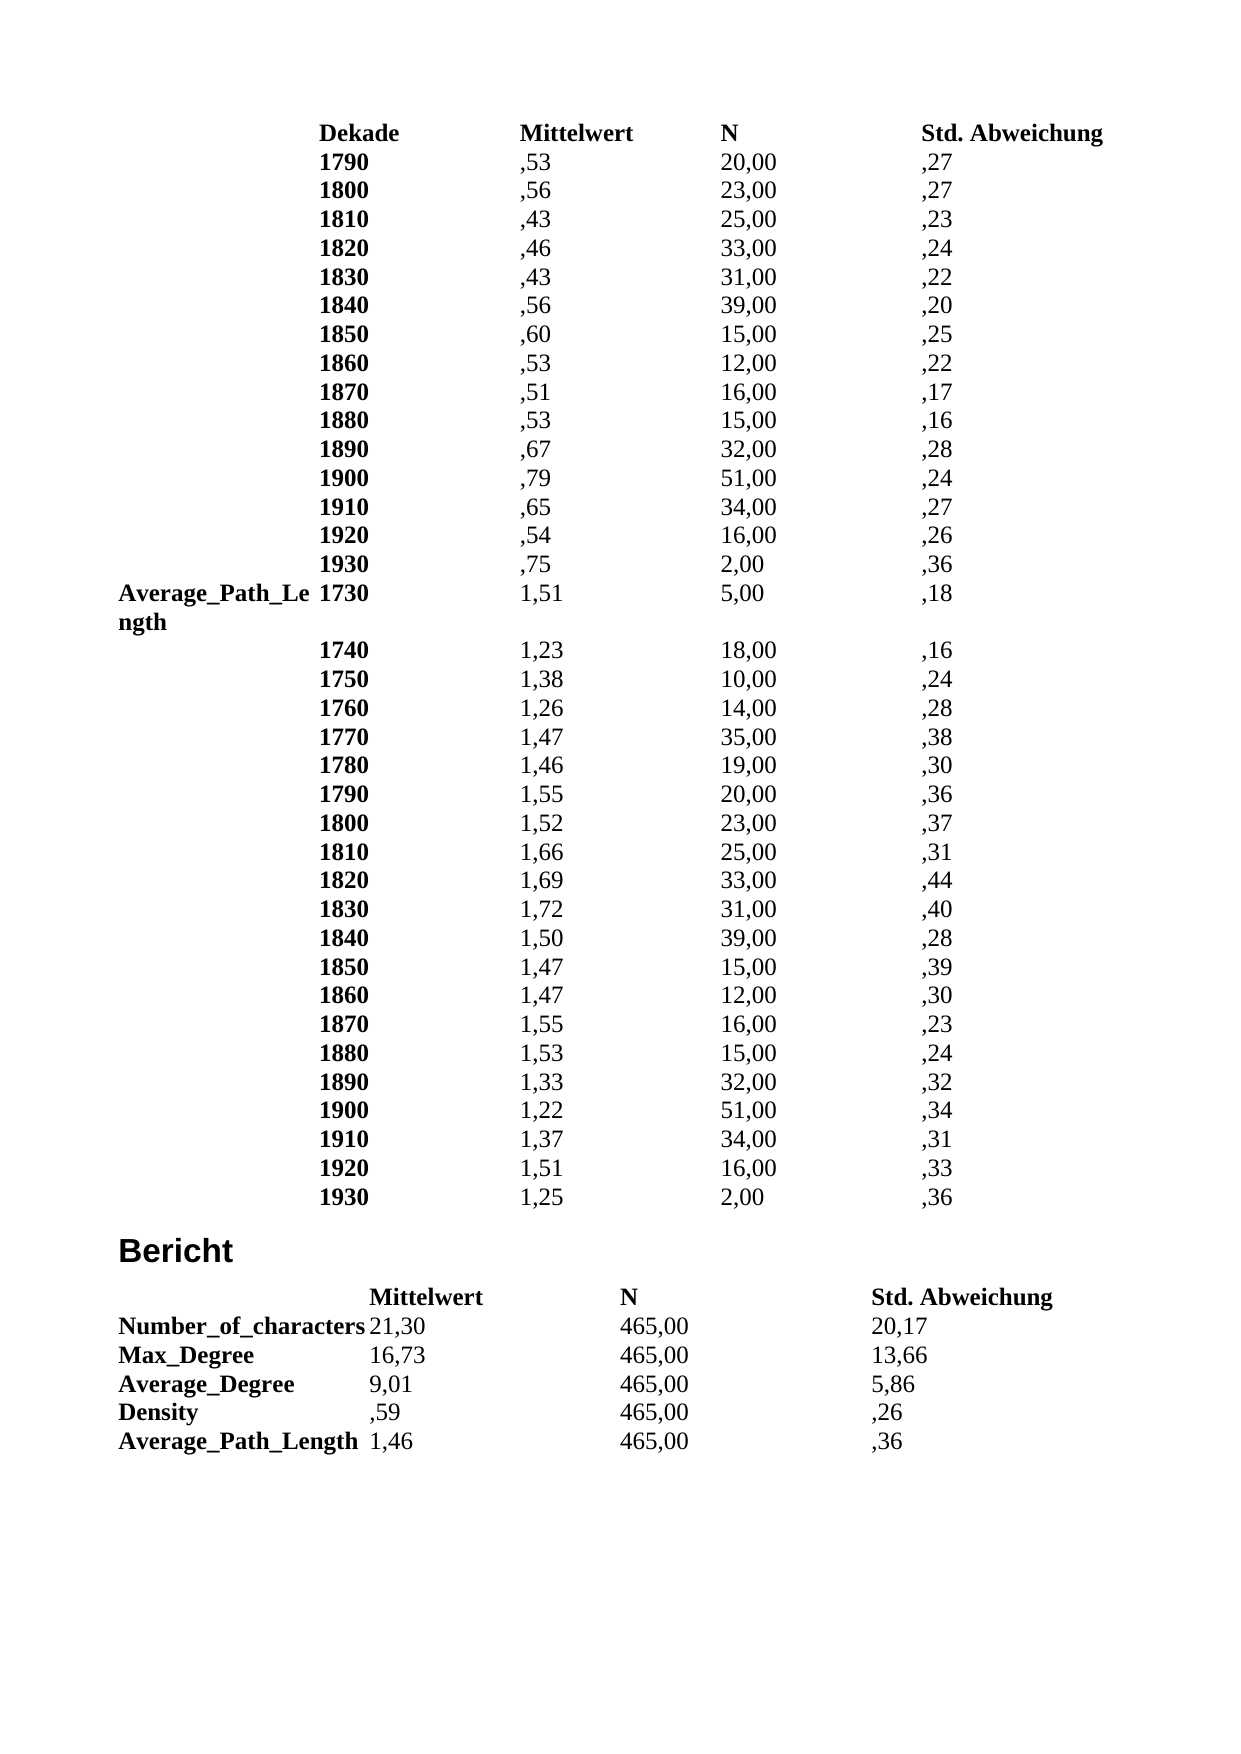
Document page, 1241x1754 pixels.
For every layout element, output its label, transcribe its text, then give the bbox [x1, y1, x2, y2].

table_cell [118, 578, 319, 607]
table_cell 1,23 [520, 549, 720, 578]
table_cell 1910 [319, 406, 519, 434]
table_cell ,36 [871, 1297, 1122, 1326]
table_cell [118, 204, 319, 233]
table_cell 465,00 [620, 1239, 871, 1268]
table_cell [118, 1038, 319, 1067]
table_cell [118, 463, 319, 492]
table_cell ,28 [921, 837, 1122, 866]
table_cell 19,00 [720, 664, 921, 693]
table_cell [118, 291, 319, 319]
table_cell ,28 [921, 607, 1122, 636]
table_cell 5,86 [871, 1239, 1122, 1268]
table_cell 1820 [319, 147, 519, 176]
table_cell 1860 [319, 894, 519, 923]
table_cell [118, 808, 319, 837]
table_cell [118, 549, 319, 578]
table_cell [118, 664, 319, 693]
table_cell [118, 1009, 319, 1038]
table_cell ,44 [921, 779, 1122, 808]
table_cell 12,00 [720, 894, 921, 923]
table_cell ,60 [520, 233, 720, 262]
table_cell Average_Path_Length [118, 492, 319, 549]
table_cell 1810 [319, 751, 519, 779]
table_cell 32,00 [720, 981, 921, 1009]
table_cell 15,00 [720, 319, 921, 348]
table_cell 1790 [319, 693, 519, 722]
table_cell 15,00 [720, 952, 921, 981]
table_cell ,23 [921, 923, 1122, 952]
table_cell ,54 [520, 434, 720, 463]
table_header Mittelwert [520, 118, 720, 147]
table_cell ,31 [921, 751, 1122, 779]
table_cell ,20 [921, 204, 1122, 233]
table_cell 25,00 [720, 751, 921, 779]
table_cell 1820 [319, 779, 519, 808]
table_cell ,36 [921, 693, 1122, 722]
table_cell ,22 [921, 176, 1122, 204]
table_cell 33,00 [720, 779, 921, 808]
table_cell 1880 [319, 952, 519, 981]
table_cell [118, 319, 319, 348]
table_cell 1920 [319, 1067, 519, 1096]
table_cell [118, 952, 319, 981]
table_cell ,34 [921, 1009, 1122, 1038]
table_cell 14,00 [720, 607, 921, 636]
table_cell 16,73 [369, 1211, 620, 1239]
table_header Mittelwert [369, 1153, 620, 1182]
table_header Std. Abweichung [921, 118, 1122, 147]
table_header N [720, 118, 921, 147]
table_cell Average_Path_Length [118, 1297, 369, 1326]
table_cell 1910 [319, 1038, 519, 1067]
table_cell [118, 147, 319, 176]
table_cell ,59 [369, 1268, 620, 1297]
table_cell 1,55 [520, 693, 720, 722]
table_cell 1,38 [520, 578, 720, 607]
table_cell ,56 [520, 204, 720, 233]
table_cell ,36 [921, 1096, 1122, 1124]
table_cell ,53 [520, 262, 720, 291]
table_cell [118, 722, 319, 751]
table_cell ,27 [921, 406, 1122, 434]
table_cell 32,00 [720, 348, 921, 377]
table_cell ,25 [921, 233, 1122, 262]
table_cell 1,55 [520, 923, 720, 952]
table_cell 1,46 [520, 664, 720, 693]
table_cell 1,37 [520, 1038, 720, 1067]
table_cell ,24 [921, 952, 1122, 981]
table_cell 1830 [319, 808, 519, 837]
table_cell 34,00 [720, 1038, 921, 1067]
table_cell ,30 [921, 664, 1122, 693]
table_cell 31,00 [720, 808, 921, 837]
table_cell ,53 [520, 319, 720, 348]
table_cell 33,00 [720, 147, 921, 176]
table_cell 1860 [319, 262, 519, 291]
table_cell 16,00 [720, 291, 921, 319]
table_cell 15,00 [720, 233, 921, 262]
table_cell 16,00 [720, 1067, 921, 1096]
table_header Std. Abweichung [871, 1153, 1122, 1182]
table_cell 1840 [319, 204, 519, 233]
table_cell 1,69 [520, 779, 720, 808]
table_cell [118, 981, 319, 1009]
table_cell [118, 751, 319, 779]
table_cell ,26 [871, 1268, 1122, 1297]
table_cell 10,00 [720, 578, 921, 607]
table_cell 15,00 [720, 866, 921, 894]
table_cell 1,47 [520, 636, 720, 664]
table_cell 1,50 [520, 837, 720, 866]
table_cell ,46 [520, 147, 720, 176]
table_cell ,26 [921, 434, 1122, 463]
table_cell 1,51 [520, 1067, 720, 1096]
table_cell 465,00 [620, 1211, 871, 1239]
table_cell ,51 [520, 291, 720, 319]
table_cell ,33 [921, 1067, 1122, 1096]
table_cell 18,00 [720, 549, 921, 578]
table_cell ,67 [520, 348, 720, 377]
table_cell 1770 [319, 636, 519, 664]
table_cell 465,00 [620, 1297, 871, 1326]
table_cell ,75 [520, 463, 720, 492]
table_cell 1760 [319, 607, 519, 636]
table_cell 1,53 [520, 952, 720, 981]
table_cell 1900 [319, 377, 519, 406]
table_cell 1,51 [520, 492, 720, 549]
table_cell [118, 894, 319, 923]
table_cell ,39 [921, 866, 1122, 894]
table_cell [118, 607, 319, 636]
table_cell 16,00 [720, 923, 921, 952]
table_cell 1,33 [520, 981, 720, 1009]
table_cell 31,00 [720, 176, 921, 204]
table_cell 1780 [319, 664, 519, 693]
table_cell [118, 262, 319, 291]
table_cell 465,00 [620, 1268, 871, 1297]
table_cell [118, 406, 319, 434]
table_cell ,79 [520, 377, 720, 406]
table_cell 1840 [319, 837, 519, 866]
table_cell [118, 837, 319, 866]
table_cell ,37 [921, 722, 1122, 751]
table_cell ,65 [520, 406, 720, 434]
table_cell 1830 [319, 176, 519, 204]
table_cell ,31 [921, 1038, 1122, 1067]
table_cell 1750 [319, 578, 519, 607]
table_cell 13,66 [871, 1211, 1122, 1239]
table_cell 1,52 [520, 722, 720, 751]
table_header Dekade [319, 118, 519, 147]
table_cell ,30 [921, 894, 1122, 923]
table_cell 1850 [319, 233, 519, 262]
table_cell 16,00 [720, 434, 921, 463]
table_cell [118, 1067, 319, 1096]
table_cell 1930 [319, 463, 519, 492]
table_cell 2,00 [720, 1096, 921, 1124]
table_cell 23,00 [720, 722, 921, 751]
table_cell 1870 [319, 291, 519, 319]
table_cell 51,00 [720, 1009, 921, 1038]
table_cell ,22 [921, 262, 1122, 291]
table_cell 1740 [319, 549, 519, 578]
table_cell 1890 [319, 981, 519, 1009]
table_cell [118, 434, 319, 463]
table_cell ,24 [921, 377, 1122, 406]
table_cell 1,26 [520, 607, 720, 636]
table_cell [118, 377, 319, 406]
table_cell 1,72 [520, 808, 720, 837]
table_cell Max_Degree [118, 1211, 369, 1239]
table_cell ,38 [921, 636, 1122, 664]
table_cell 1880 [319, 319, 519, 348]
table_cell 1850 [319, 866, 519, 894]
table_cell 51,00 [720, 377, 921, 406]
table_cell [118, 233, 319, 262]
table_cell 39,00 [720, 204, 921, 233]
table_cell [118, 779, 319, 808]
table_cell ,36 [921, 463, 1122, 492]
table_cell [118, 923, 319, 952]
table_cell 1870 [319, 923, 519, 952]
table_cell 1730 [319, 492, 519, 549]
table_header [118, 1153, 369, 1182]
table_cell [118, 1096, 319, 1124]
table_cell 35,00 [720, 636, 921, 664]
table_cell ,43 [520, 176, 720, 204]
table_cell 9,01 [369, 1239, 620, 1268]
table_header [118, 118, 319, 147]
table_cell ,16 [921, 319, 1122, 348]
table_cell 1,22 [520, 1009, 720, 1038]
table_cell ,40 [921, 808, 1122, 837]
table_cell 1,47 [520, 866, 720, 894]
table_cell 39,00 [720, 837, 921, 866]
table_cell 1890 [319, 348, 519, 377]
table_cell 1920 [319, 434, 519, 463]
table_cell ,17 [921, 291, 1122, 319]
table_cell 21,30 [369, 1182, 620, 1211]
table_cell Density [118, 1268, 369, 1297]
table_cell 1,66 [520, 751, 720, 779]
table_cell 34,00 [720, 406, 921, 434]
table_cell ,18 [921, 492, 1122, 549]
table_cell ,28 [921, 348, 1122, 377]
table_cell 5,00 [720, 492, 921, 549]
table_cell 1,25 [520, 1096, 720, 1124]
table_cell 1,47 [520, 894, 720, 923]
table_cell 1800 [319, 722, 519, 751]
table_cell 1930 [319, 1096, 519, 1124]
table_cell 20,17 [871, 1182, 1122, 1211]
table_cell ,24 [921, 578, 1122, 607]
table_cell 12,00 [720, 262, 921, 291]
table_cell [118, 636, 319, 664]
table_cell 1,46 [369, 1297, 620, 1326]
table_header N [620, 1153, 871, 1182]
table_cell ,32 [921, 981, 1122, 1009]
table_cell [118, 866, 319, 894]
table_cell ,16 [921, 549, 1122, 578]
table_cell [118, 348, 319, 377]
table_cell ,24 [921, 147, 1122, 176]
table_cell 465,00 [620, 1182, 871, 1211]
table_cell 2,00 [720, 463, 921, 492]
table_cell Average_Degree [118, 1239, 369, 1268]
table_cell [118, 176, 319, 204]
table_cell Number_of_characters [118, 1182, 369, 1211]
subtitle Bericht [118, 1124, 1122, 1153]
table_cell [118, 693, 319, 722]
table_cell 1900 [319, 1009, 519, 1038]
table_cell 20,00 [720, 693, 921, 722]
